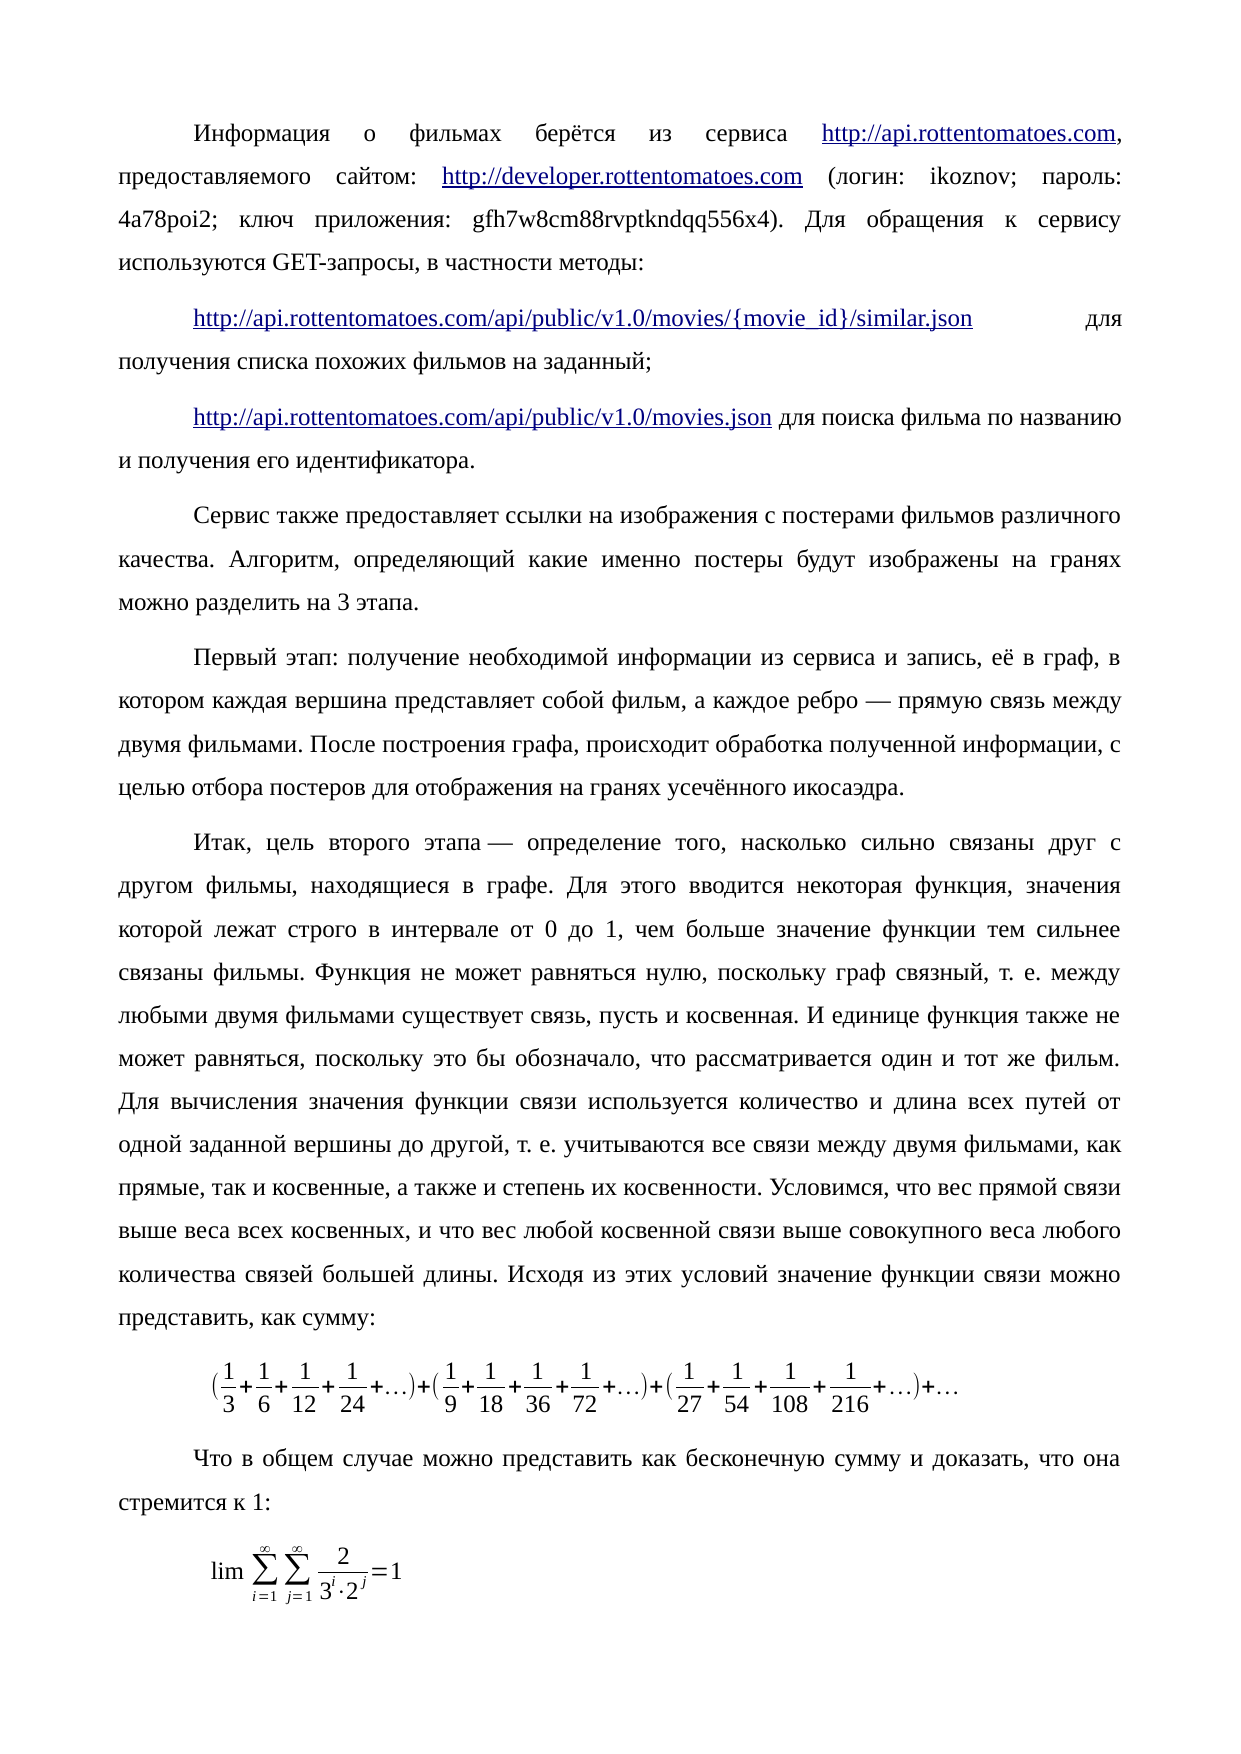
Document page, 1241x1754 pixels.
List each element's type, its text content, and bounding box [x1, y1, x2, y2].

text Информация о фильмах берётся из сервиса http://api.rottentomatoes.com, предоставляемого сайтом: http://developer.rottentomatoes.com (логин: ikoznov; пароль: 4a78poi2; ключ приложения: gfh7w8cm88rvptkndqq556x4). Для обращения к сервису используются GET-запросы, в частности методы: [118, 118, 1122, 276]
text Что в общем случае можно представить как бесконечную сумму и доказать, что она стремится к 1: [118, 1443, 1122, 1515]
text Первый этап: получение необходимой информации из сервиса и запись, её в граф, в котором каждая вершина представляет собой фильм, а каждое ребро — прямую связь между двумя фильмами. После построения графа, происходит обработка полученной информации, с целью отбора постеров для отображения на гранях усечённого икосаэдра. [118, 642, 1122, 801]
text http://api.rottentomatoes.com/api/public/v1.0/movies.json для поиска фильма по названию и получения его идентификатора. [118, 402, 1122, 474]
text Итак, цель второго этапа — определение того, насколько сильно связаны друг с другом фильмы, находящиеся в графе. Для этого вводится некоторая функция, значения которой лежат строго в интервале от 0 до 1, чем больше значение функции тем сильнее связаны фильмы. Функция не может равняться нулю, поскольку граф связный, т. е. между любыми двумя фильмами существует связь, пусть и косвенная. И единице функция также не может равняться, поскольку это бы обозначало, что рассматривается один и тот же фильм. Для вычисления значения функции связи используется количество и длина всех путей от одной заданной вершины до другой, т. е. учитываются все связи между двумя фильмами, как прямые, так и косвенные, а также и степень их косвенности. Условимся, что вес прямой связи выше веса всех косвенных, и что вес любой косвенной связи выше совокупного веса любого количества связей большей длины. Исходя из этих условий значение функции связи можно представить, как сумму: [118, 827, 1122, 1331]
text http://api.rottentomatoes.com/api/public/v1.0/movies/{movie_id}/similar.json для получения списка похожих фильмов на заданный; [118, 303, 1122, 375]
text Сервис также предоставляет ссылки на изображения с постерами фильмов различного качества. Алгоритм, определяющий какие именно постеры будут изображены на гранях можно разделить на 3 этапа. [118, 501, 1122, 616]
